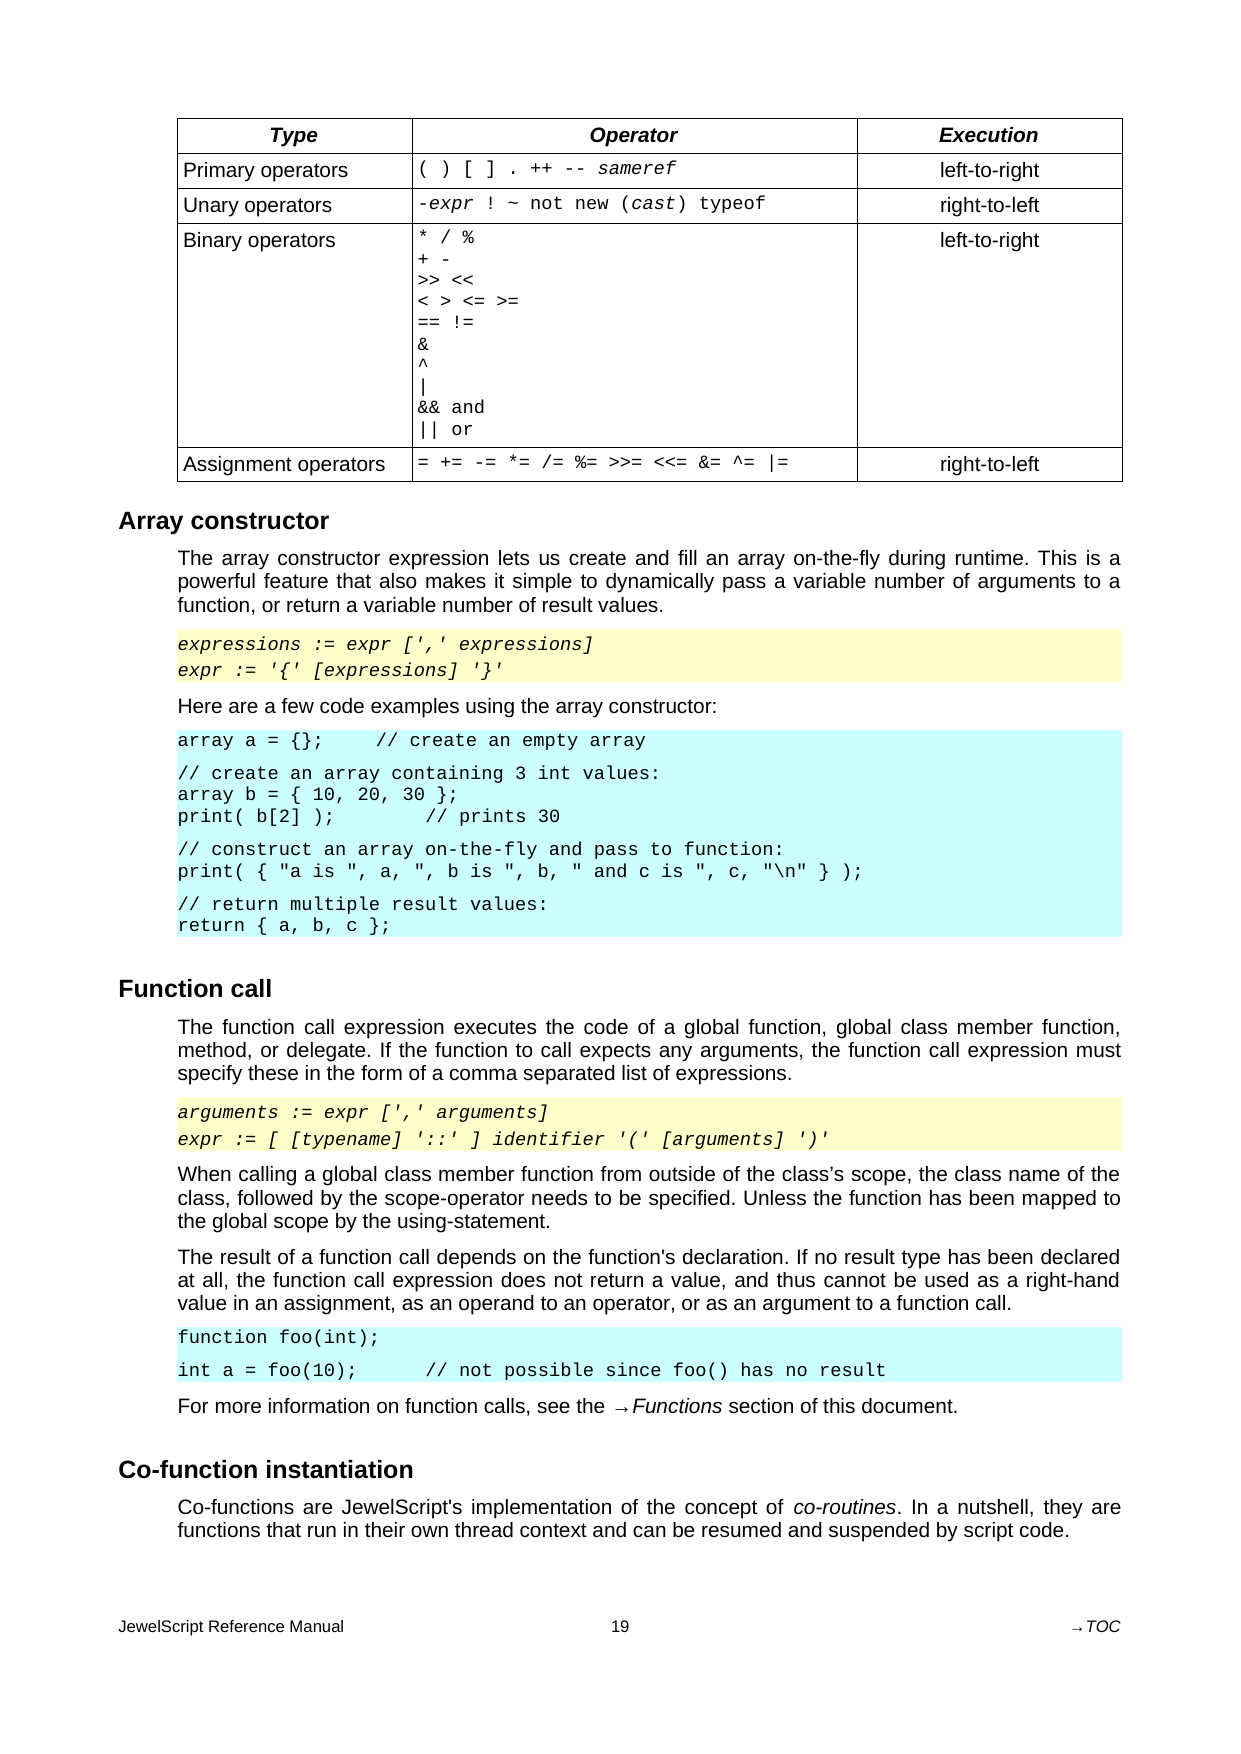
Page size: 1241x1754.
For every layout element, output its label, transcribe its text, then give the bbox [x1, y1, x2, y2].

table_cell Assignment operators [178, 448, 412, 481]
text Here are a few code examples using the array constructor: [177, 694, 1122, 718]
table_cell Unary operators [178, 189, 412, 222]
table_cell -expr ! ~ not new (cast) typeof [413, 189, 857, 222]
table_cell = += -= *= /= %= >>= <<= &= ^= |= [413, 448, 857, 481]
text The array constructor expression lets us create and fill an array on-the-fly during runtime. This is a powerful feature that also makes it simple to dynamically pass a variable number of arguments to a function, or return a variable number of result values. [177, 547, 1122, 617]
text array a = {}; // create an empty array [177, 730, 1122, 752]
table_cell Primary operators [178, 154, 412, 188]
text // create an array containing 3 int values: array b = { 10, 20, 30 }; print( b[2] ); // prints 30 [177, 764, 1122, 828]
table_header Operator [413, 119, 857, 153]
text expressions := expr [',' expressions] expr := '{' [expressions] '}' [177, 629, 1122, 682]
table_cell left-to-right [858, 224, 1122, 447]
text arguments := expr [',' arguments] expr := [ [typename] '::' ] identifier '(' [arguments] ')' [177, 1097, 1122, 1151]
subtitle Co-function instantiation [118, 1455, 1122, 1483]
text The result of a function call depends on the function's declaration. If no result type has been declared at all, the function call expression does not return a value, and thus cannot be used as a right-hand value in an assignment, as an operand to an operator, or as an argument to a function call. [177, 1245, 1122, 1315]
table_cell right-to-left [858, 448, 1122, 481]
table_cell left-to-right [858, 154, 1122, 188]
subtitle Array constructor [118, 506, 1122, 534]
table_cell * / % + - >> << < > <= >= == != & ^ | && and || or [413, 224, 857, 447]
table_cell Binary operators [178, 224, 412, 447]
text // return multiple result values: return { a, b, c }; [177, 895, 1122, 937]
text The function call expression executes the code of a global function, global class member function, method, or delegate. If the function to call expects any arguments, the function call expression must specify these in the form of a comma separated list of expressions. [177, 1015, 1122, 1085]
table_header Execution [858, 119, 1122, 153]
text For more information on function calls, see the →Functions section of this document. [177, 1395, 1122, 1418]
text int a = foo(10); // not possible since foo() has no result [177, 1361, 1122, 1382]
table_header Type [178, 119, 412, 153]
table_cell right-to-left [858, 189, 1122, 222]
subtitle Function call [118, 975, 1122, 1003]
text function foo(int); [177, 1327, 1122, 1349]
text Co-functions are JewelScript's implementation of the concept of co-routines. In a nutshell, they are functions that run in their own thread context and can be resumed and suspended by script code. [177, 1496, 1122, 1542]
table_cell ( ) [ ] . ++ -- sameref [413, 154, 857, 188]
text When calling a global class member function from outside of the class’s scope, the class name of the class, followed by the scope-operator needs to be specified. Unless the function has been mapped to the global scope by the using-statement. [177, 1163, 1122, 1233]
text // construct an array on-the-fly and pass to function: print( { "a is ", a, ", b is ", b, " and c is ", c, "\n" } ); [177, 840, 1122, 883]
